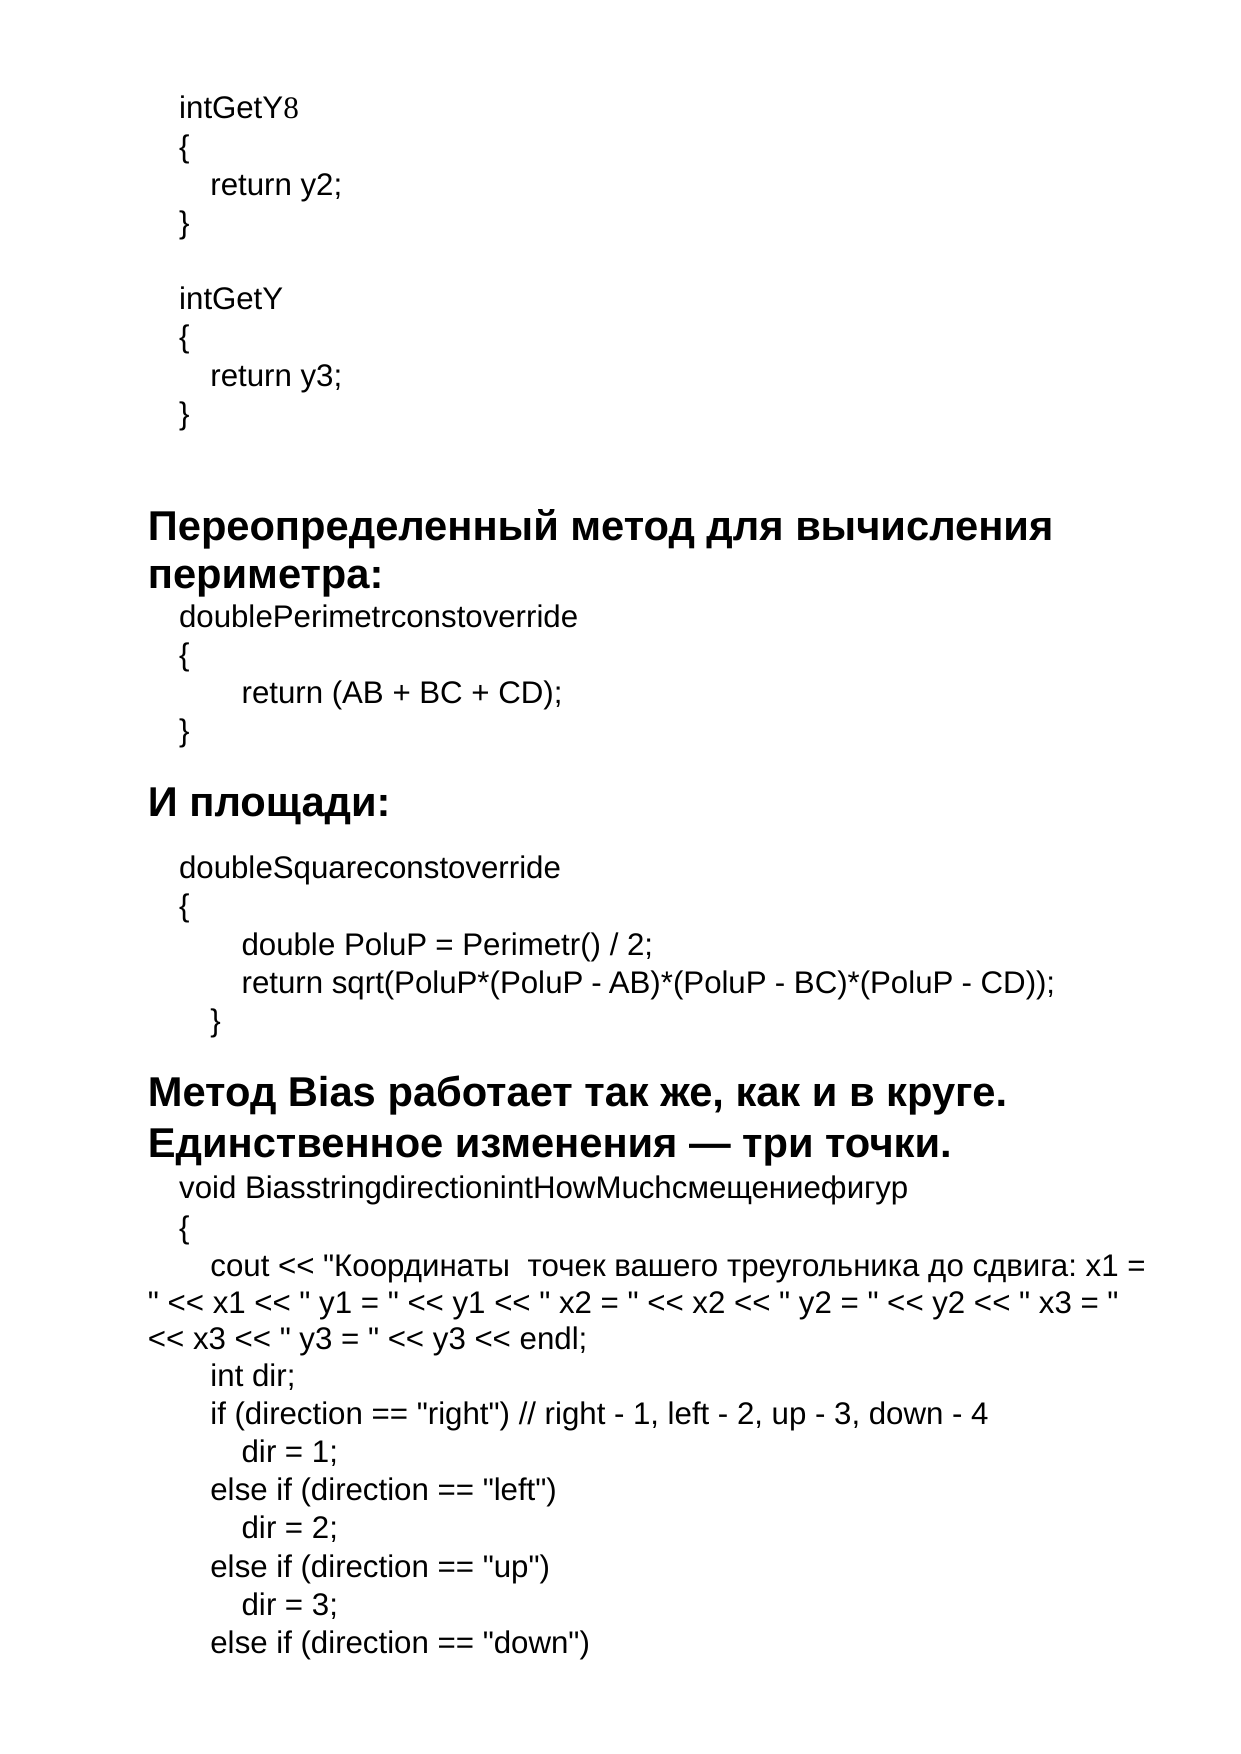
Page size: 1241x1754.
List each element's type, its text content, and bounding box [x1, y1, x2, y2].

text double PoluP = Perimetr() / 2; [148, 924, 1152, 963]
text { [148, 886, 1152, 924]
text return (AB + BC + CD); [148, 673, 1152, 711]
text else if (direction == "down") [148, 1623, 1152, 1661]
text void BiasstringdirectionintHowMuchсмещениефигур [148, 1169, 1152, 1205]
text Переопределенный метод для вычисления периметра: [148, 501, 1152, 597]
text } [148, 203, 1152, 241]
text { [148, 318, 1152, 356]
text int dir; [148, 1356, 1152, 1394]
text dir = 3; [148, 1585, 1152, 1623]
text intGetY [148, 279, 1152, 318]
text return y3; [148, 356, 1152, 394]
text dir = 1; [148, 1432, 1152, 1470]
text return sqrt(PoluP*(PoluP - AB)*(PoluP - BC)*(PoluP - CD)); [148, 963, 1152, 1001]
text } [148, 1001, 1152, 1039]
text { [148, 1208, 1152, 1246]
text doublePerimetrconstoverride [148, 597, 1152, 635]
text if (direction == "right") // right - 1, left - 2, up - 3, down - 4 [148, 1394, 1152, 1432]
text cout << "Координаты точек вашего треугольника до сдвига: х1 = " << x1 << " y1 = " << y1 << " x2 = " << x2 << " y2 = " << y2 << " x3 = " << x3 << " y3 = " << y3 << endl; [148, 1246, 1152, 1356]
text doubleSquareconstoverride [148, 848, 1152, 886]
text else if (direction == "left") [148, 1470, 1152, 1508]
text } [148, 711, 1152, 749]
text Метод Bias работает так же, как и в круге. Единственное изменения — три точки. [148, 1067, 1152, 1166]
text { [148, 635, 1152, 673]
text И площади: [148, 777, 1152, 825]
text } [148, 394, 1152, 432]
text return y2; [148, 165, 1152, 203]
text intGetY1 [148, 88, 1152, 127]
text dir = 2; [148, 1508, 1152, 1547]
text else if (direction == "up") [148, 1547, 1152, 1585]
text { [148, 127, 1152, 165]
